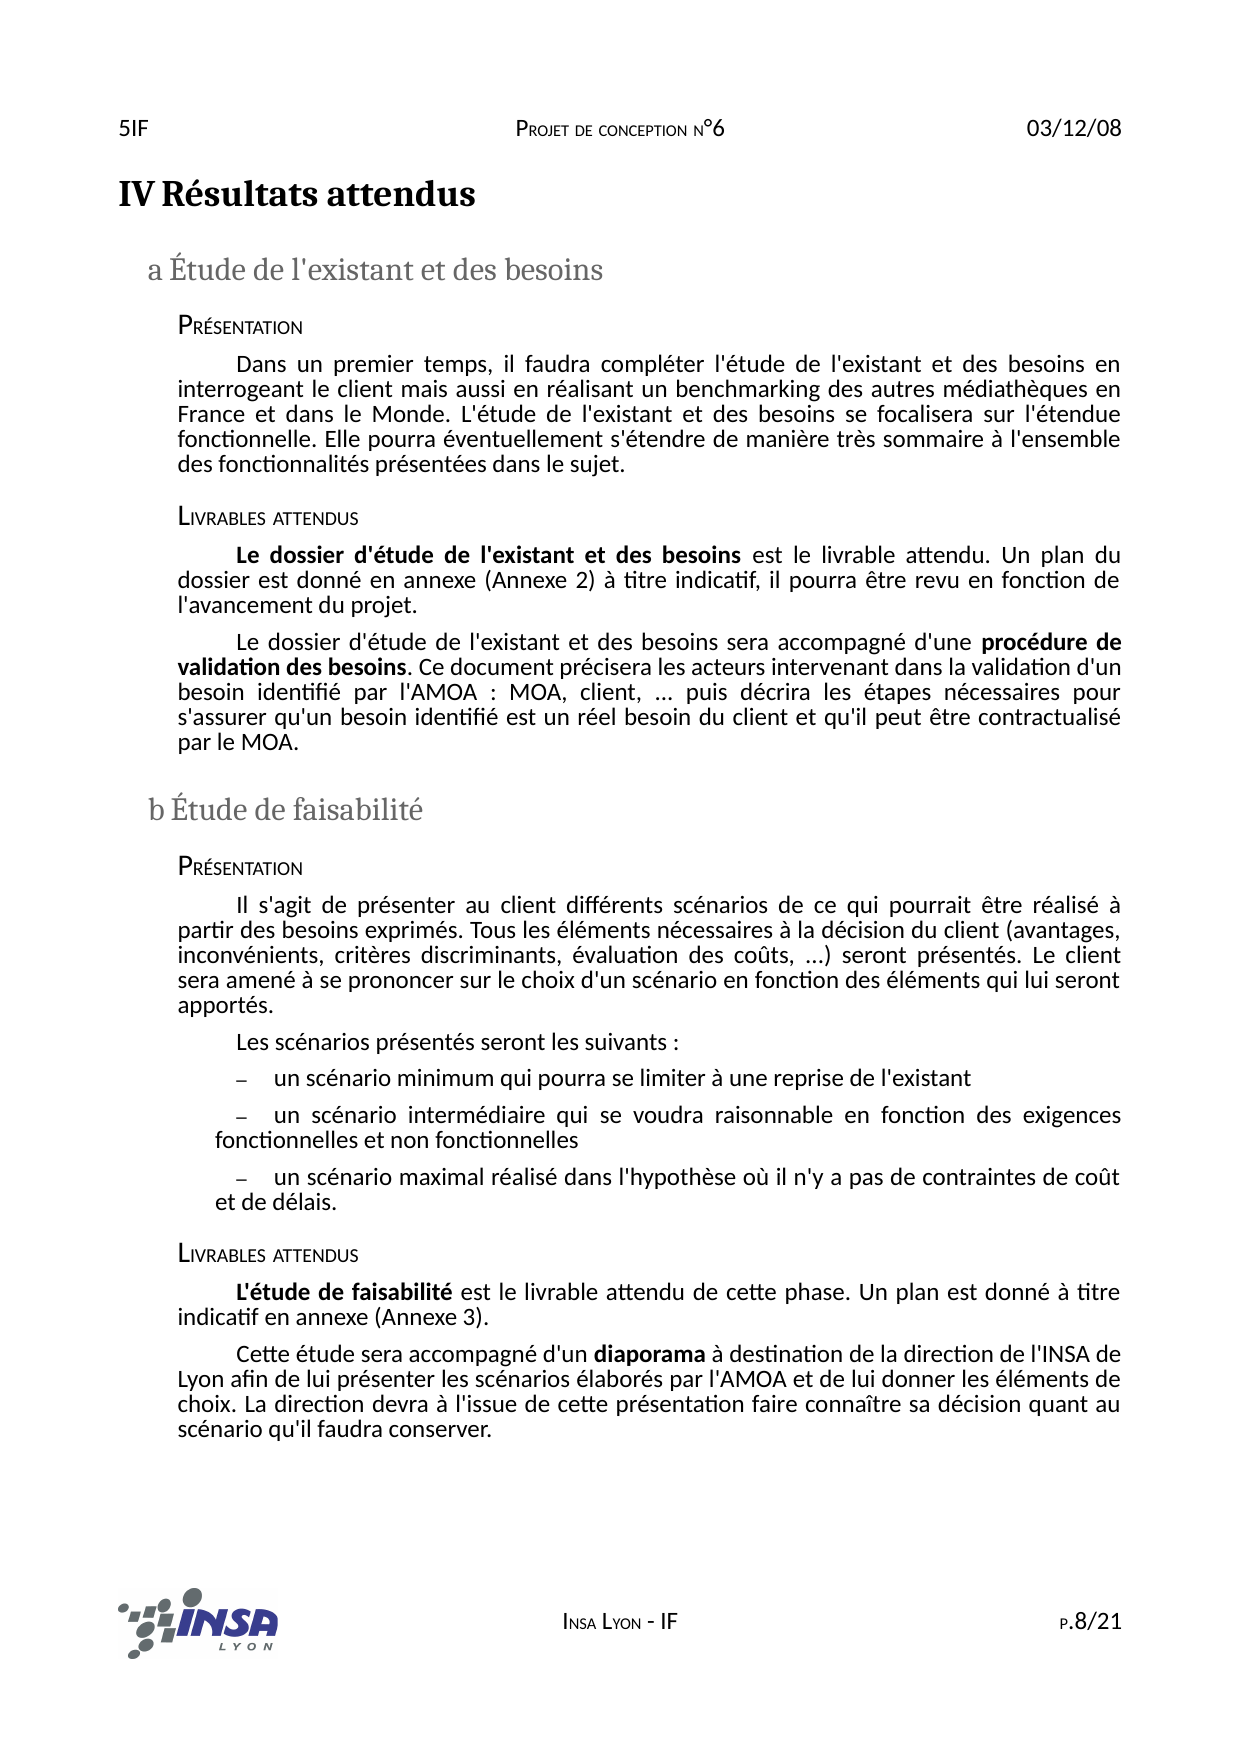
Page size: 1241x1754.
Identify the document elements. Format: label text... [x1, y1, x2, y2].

text Le dossier d'étude de l'existant et des besoins sera accompagné d'une procédure de validation des besoins. Ce document précisera les acteurs intervenant dans la validation d'un besoin identifié par l'AMOA : MOA, client, ... puis décrira les étapes nécessaires pour s'assurer qu'un besoin identifié est un réel besoin du client et qu'il peut être contractualisé par le MOA. [177, 631, 1122, 756]
text L'étude de faisabilité est le livrable attendu de cette phase. Un plan est donné à titre indicatif en annexe (Annexe 3). [177, 1282, 1122, 1332]
subtitle Présentation [118, 312, 1122, 342]
text Les scénarios présentés seront les suivants : [177, 1031, 1122, 1056]
picture [118, 1588, 278, 1659]
text Il s'agit de présenter au client différents scénarios de ce qui pourrait être réalisé à partir des besoins exprimés. Tous les éléments nécessaires à la décision du client (avantages, inconvénients, critères discriminants, évaluation des coûts, ...) seront présentés. Le client sera amené à se prononcer sur le choix d'un scénario en fonction des éléments qui lui seront apportés. [177, 894, 1122, 1019]
subtitle Livrables attendus [118, 1240, 1122, 1270]
subtitle Livrables attendus [118, 503, 1122, 533]
list un scénario intermédiaire qui se voudra raisonnable en fonction des exigences fonctionnelles et non fonctionnelles [177, 1105, 1122, 1155]
list un scénario minimum qui pourra se limiter à une reprise de l'existant [177, 1068, 1122, 1093]
subtitle Étude de l'existant et des besoins [118, 251, 1122, 288]
text Cette étude sera accompagné d'un diaporama à destination de la direction de l'INSA de Lyon afin de lui présenter les scénarios élaborés par l'AMOA et de lui donner les éléments de choix. La direction devra à l'issue de cette présentation faire connaître sa décision quant au scénario qu'il faudra conserver. [177, 1344, 1122, 1444]
subtitle Étude de faisabilité [118, 792, 1122, 829]
list un scénario maximal réalisé dans l'hypothèse où il n'y a pas de contraintes de coût et de délais. [177, 1166, 1122, 1216]
subtitle Résultats attendus [118, 173, 1122, 216]
subtitle Présentation [118, 853, 1122, 883]
text Le dossier d'étude de l'existant et des besoins est le livrable attendu. Un plan du dossier est donné en annexe (Annexe 2) à titre indicatif, il pourra être revu en fonction de l'avancement du projet. [177, 544, 1122, 619]
text Dans un premier temps, il faudra compléter l'étude de l'existant et des besoins en interrogeant le client mais aussi en réalisant un benchmarking des autres médiathèques en France et dans le Monde. L'étude de l'existant et des besoins se focalisera sur l'étendue fonctionnelle. Elle pourra éventuellement s'étendre de manière très sommaire à l'ensemble des fonctionnalités présentées dans le sujet. [177, 354, 1122, 479]
